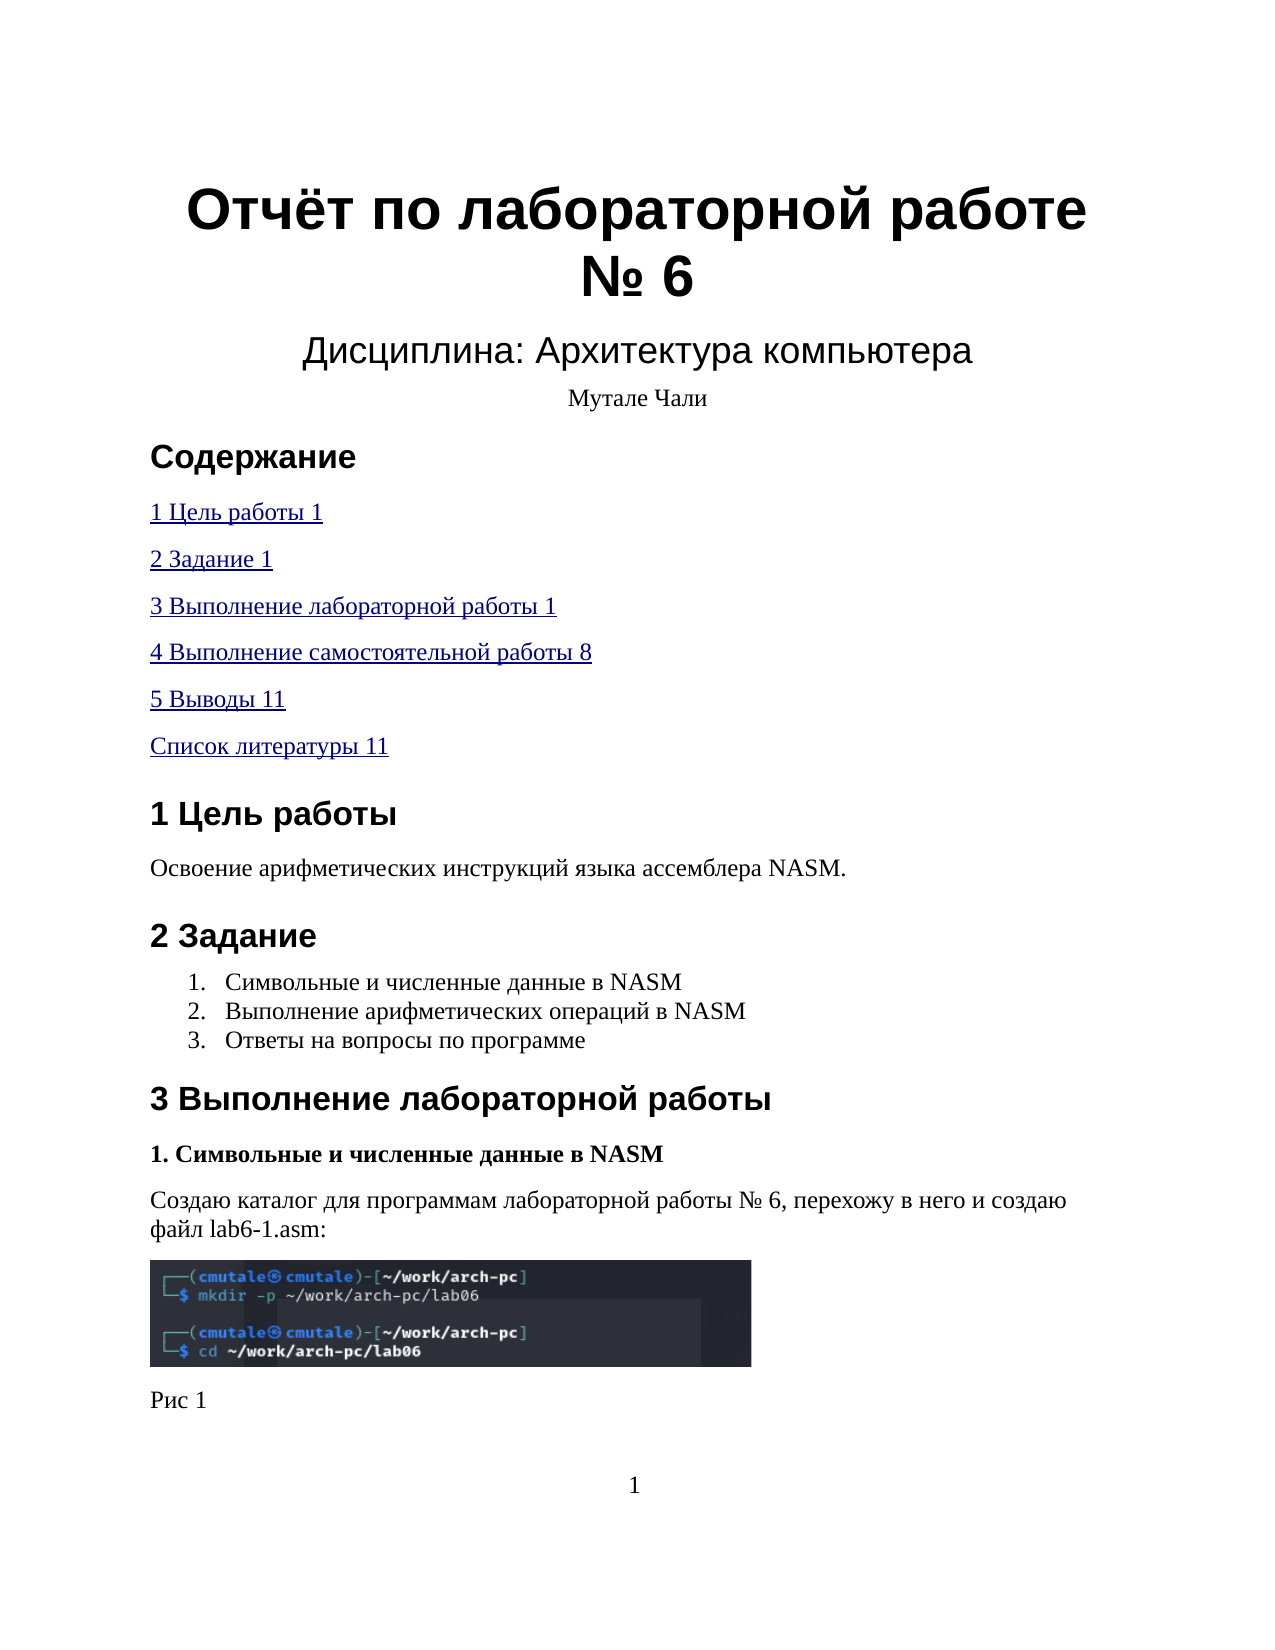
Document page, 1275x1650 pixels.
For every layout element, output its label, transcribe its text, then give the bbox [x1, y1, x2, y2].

text Список литературы 11 [150, 731, 1125, 759]
picture [150, 1260, 752, 1367]
subtitle Содержание [150, 437, 1125, 476]
text 3 Выполнение лабораторной работы 1 [150, 591, 1125, 619]
text 1. Символьные и численные данные в NASM [150, 1139, 1125, 1167]
text 5 Выводы 11 [150, 684, 1125, 713]
text 4 Выполнение самостоятельной работы 8 [150, 637, 1125, 666]
subtitle 1 Цель работы [150, 793, 1125, 832]
text Создаю каталог для программам лабораторной работы № 6, перехожу в него и создаю файл lab6-1.asm: [150, 1185, 1125, 1243]
title Отчёт по лабораторной работе № 6 [150, 175, 1125, 309]
text 2 Задание 1 [150, 544, 1125, 573]
text Освоение арифметических инструкций языка ассемблера NASM. [150, 853, 1125, 882]
subtitle 3 Выполнение лабораторной работы [150, 1079, 1125, 1117]
list Ответы на вопросы по программе [187, 1025, 1125, 1054]
text Рис 1 [150, 1385, 1125, 1414]
text Мутале Чали [150, 383, 1125, 412]
subtitle Дисциплина: Архитектура компьютера [150, 328, 1125, 371]
subtitle 2 Задание [150, 916, 1125, 955]
text 1 Цель работы 1 [150, 497, 1125, 526]
list Выполнение арифметических операций в NASM [187, 996, 1125, 1025]
list Символьные и численные данные в NASM [187, 967, 1125, 996]
